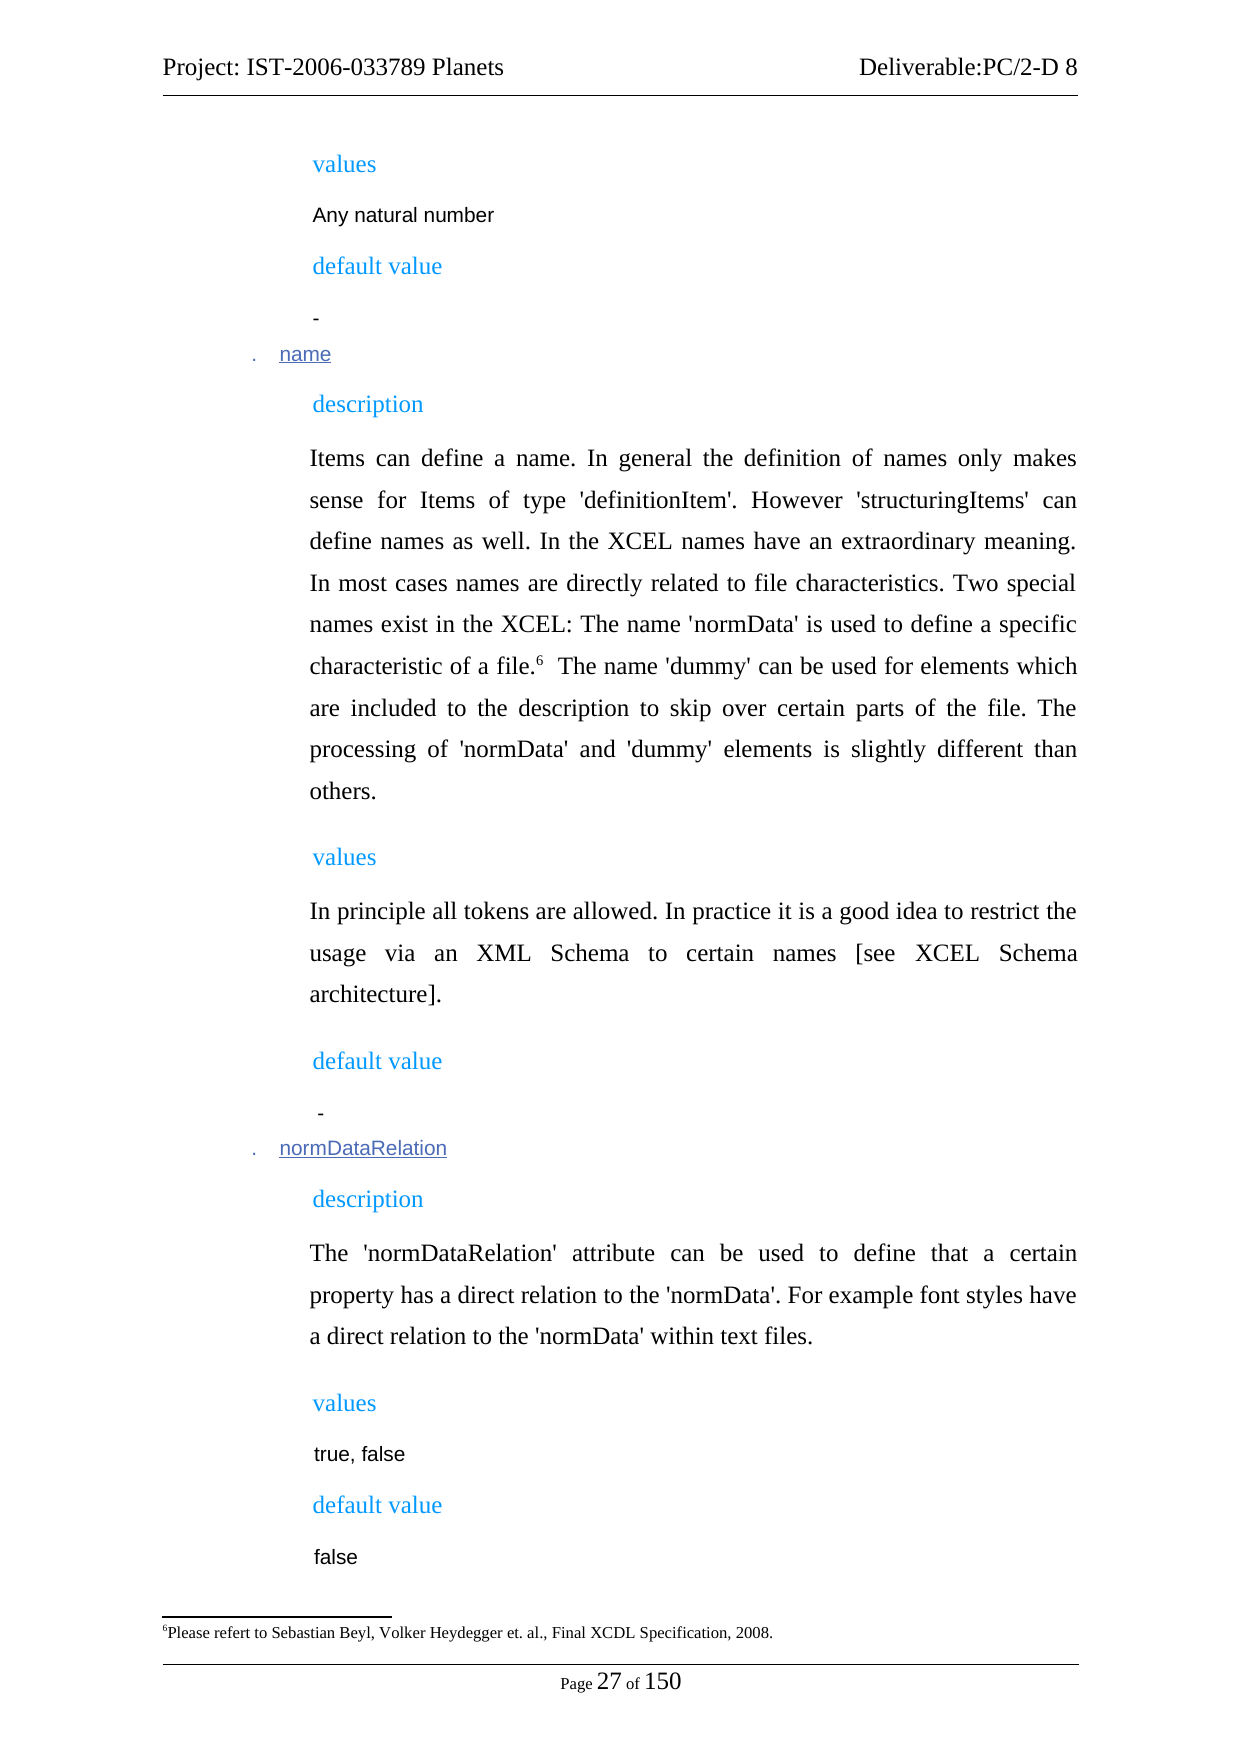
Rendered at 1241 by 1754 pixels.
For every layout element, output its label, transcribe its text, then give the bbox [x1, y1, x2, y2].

subtitle normDataRelation [162, 1137, 1078, 1160]
text - [317, 1101, 1078, 1124]
text - [162, 306, 1078, 329]
subtitle name [162, 342, 1078, 365]
subtitle values [162, 150, 1078, 178]
text The 'normDataRelation' attribute can be used to define that a certain property has a direct relation to the 'normData'. For example font styles have a direct relation to the 'normData' within text files. [309, 1239, 1078, 1350]
text false [314, 1545, 1078, 1568]
subtitle values [162, 843, 1078, 871]
subtitle default value [162, 1047, 1078, 1075]
text true, false [314, 1443, 1078, 1466]
text Any natural number [162, 204, 1078, 227]
subtitle default value [162, 252, 1078, 280]
subtitle default value [162, 1491, 1078, 1519]
text Please refert to Sebastian Beyl, Volker Heydegger et. al., Final XCDL Specification, 2008. [162, 1623, 1078, 1642]
text In principle all tokens are allowed. In practice it is a good idea to restrict the usage via an XML Schema to certain names [see XCEL Schema architecture]. [309, 897, 1078, 1008]
subtitle description [162, 1185, 1078, 1213]
subtitle description [162, 390, 1078, 418]
subtitle values [162, 1389, 1078, 1417]
text Items can define a name. In general the definition of names only makes sense for Items of type 'definitionItem'. However 'structuringItems' can define names as well. In the XCEL names have an extraordinary meaning. In most cases names are directly related to file characteristics. Two special names exist in the XCEL: The name 'normData' is used to define a specific characteristic of a file. The name 'dummy' can be used for elements which are included to the description to skip over certain parts of the file. The processing of 'normData' and 'dummy' elements is slightly different than others. [309, 444, 1078, 804]
